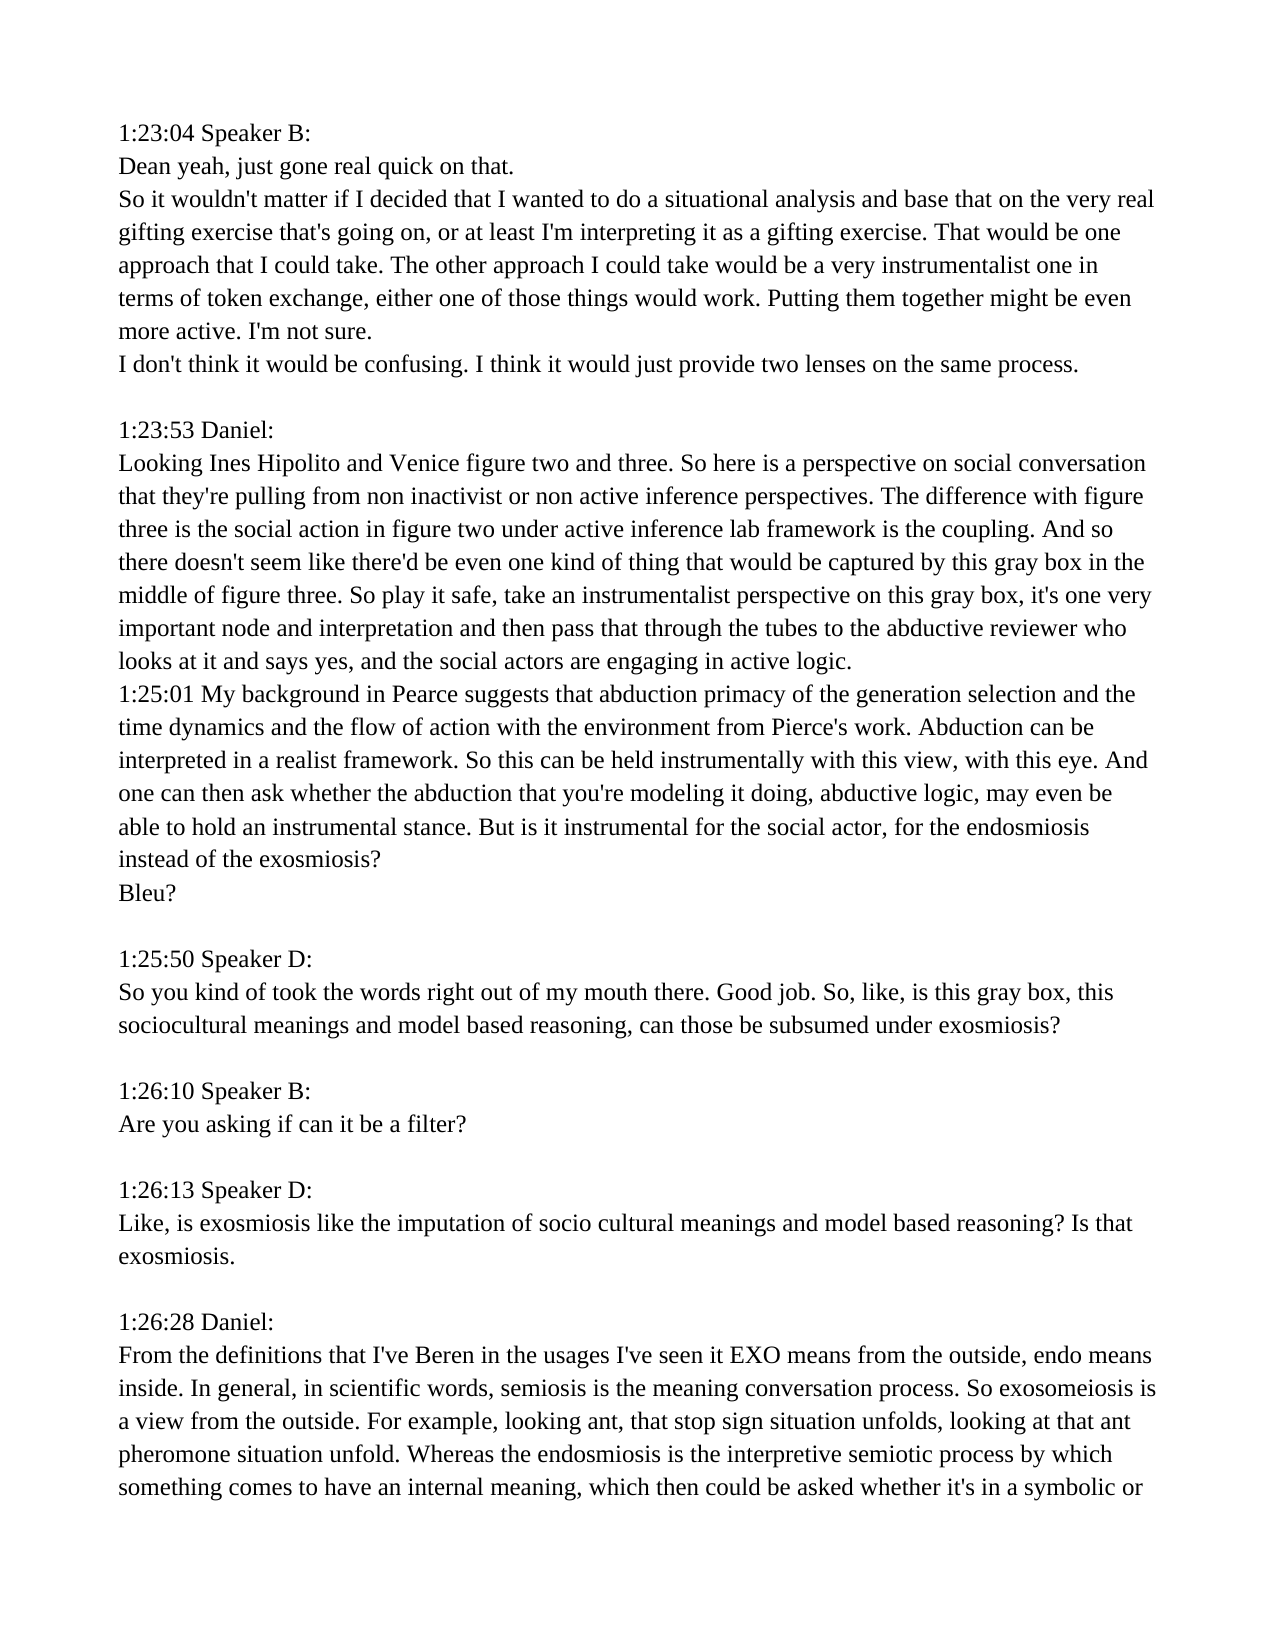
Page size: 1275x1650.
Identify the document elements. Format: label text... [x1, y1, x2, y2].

text 1:25:50 Speaker D: [118, 944, 1157, 972]
text 1:23:53 Daniel: [118, 415, 1157, 444]
text Like, is exosmiosis like the imputation of socio cultural meanings and model based reasoning? Is that exosmiosis. [118, 1208, 1157, 1269]
text From the definitions that I've Beren in the usages I've seen it EXO means from the outside, endo means inside. In general, in scientific words, semiosis is the meaning conversation process. So exosomeiosis is a view from the outside. For example, looking ant, that stop sign situation unfolds, looking at that ant pheromone situation unfold. Whereas the endosmiosis is the interpretive semiotic process by which something comes to have an internal meaning, which then could be asked whether it's in a symbolic or [118, 1340, 1157, 1501]
text Dean yeah, just gone real quick on that. [118, 151, 1157, 180]
text So it wouldn't matter if I decided that I wanted to do a situational analysis and base that on the very real gifting exercise that's going on, or at least I'm interpreting it as a gifting exercise. That would be one approach that I could take. The other approach I could take would be a very instrumentalist one in terms of token exchange, either one of those things would work. Putting them together might be even more active. I'm not sure. [118, 184, 1157, 345]
text 1:26:28 Daniel: [118, 1307, 1157, 1336]
text Looking Ines Hipolito and Venice figure two and three. So here is a perspective on social conversation that they're pulling from non inactivist or non active inference perspectives. The difference with figure three is the social action in figure two under active inference lab framework is the coupling. And so there doesn't seem like there'd be even one kind of thing that would be captured by this gray box in the middle of figure three. So play it safe, take an instrumentalist perspective on this gray box, it's one very important node and interpretation and then pass that through the tubes to the abductive reviewer who looks at it and says yes, and the social actors are engaging in active logic. [118, 448, 1157, 675]
text 1:26:13 Speaker D: [118, 1175, 1157, 1203]
text 1:26:10 Speaker B: [118, 1076, 1157, 1104]
text 1:25:01 My background in Pearce suggests that abduction primacy of the generation selection and the time dynamics and the flow of action with the environment from Pierce's work. Abduction can be interpreted in a realist framework. So this can be held instrumentally with this view, with this eye. And one can then ask whether the abduction that you're modeling it doing, abductive logic, may even be able to hold an instrumental stance. But is it instrumental for the social actor, for the endosmiosis instead of the exosmiosis? [118, 679, 1157, 873]
text Bleu? [118, 878, 1157, 906]
text Are you asking if can it be a filter? [118, 1109, 1157, 1137]
text 1:23:04 Speaker B: [118, 118, 1157, 147]
text I don't think it would be confusing. I think it would just provide two lenses on the same process. [118, 349, 1157, 378]
text So you kind of took the words right out of my mouth there. Good job. So, like, is this gray box, this sociocultural meanings and model based reasoning, can those be subsumed under exosmiosis? [118, 977, 1157, 1038]
